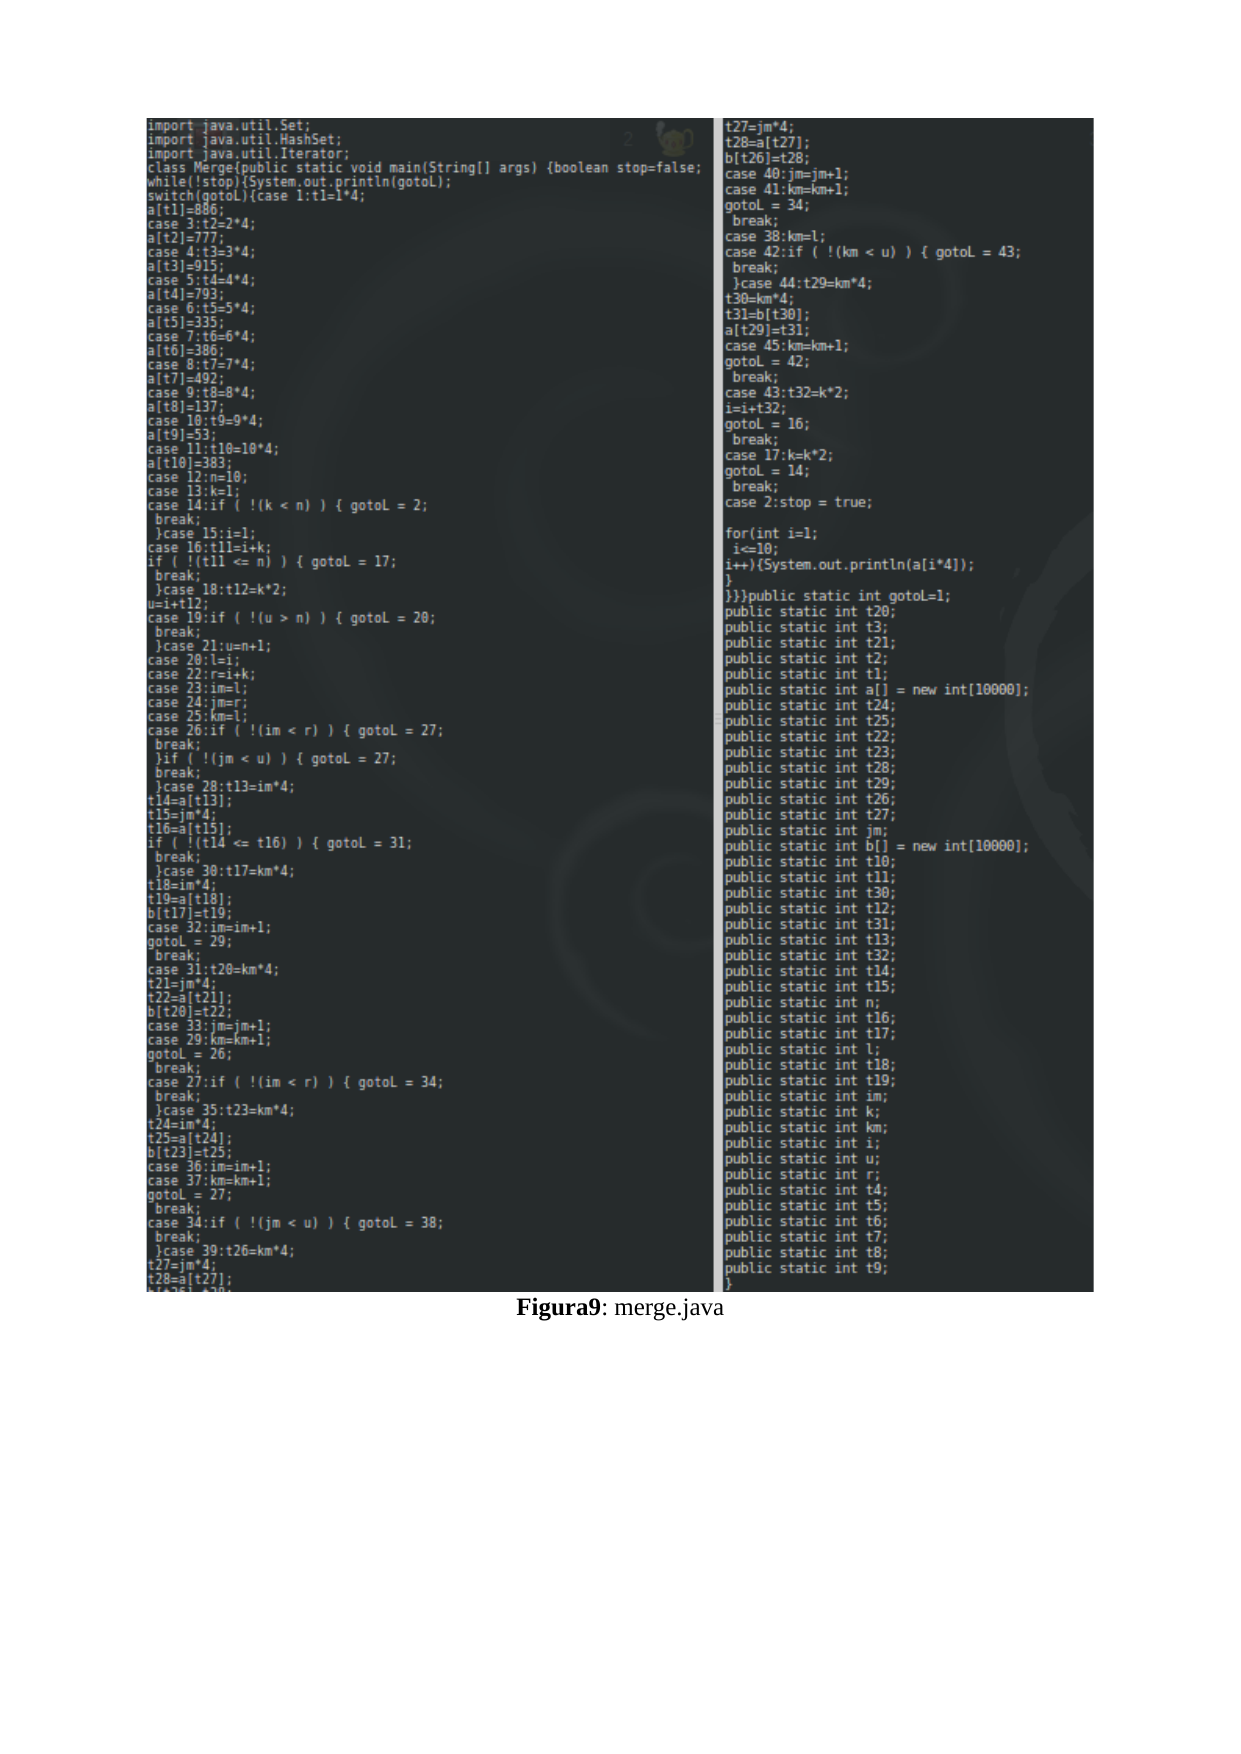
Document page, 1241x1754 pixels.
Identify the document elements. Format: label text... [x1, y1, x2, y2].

picture [146, 118, 1094, 1292]
text Figura9: merge.java [118, 118, 1122, 1320]
